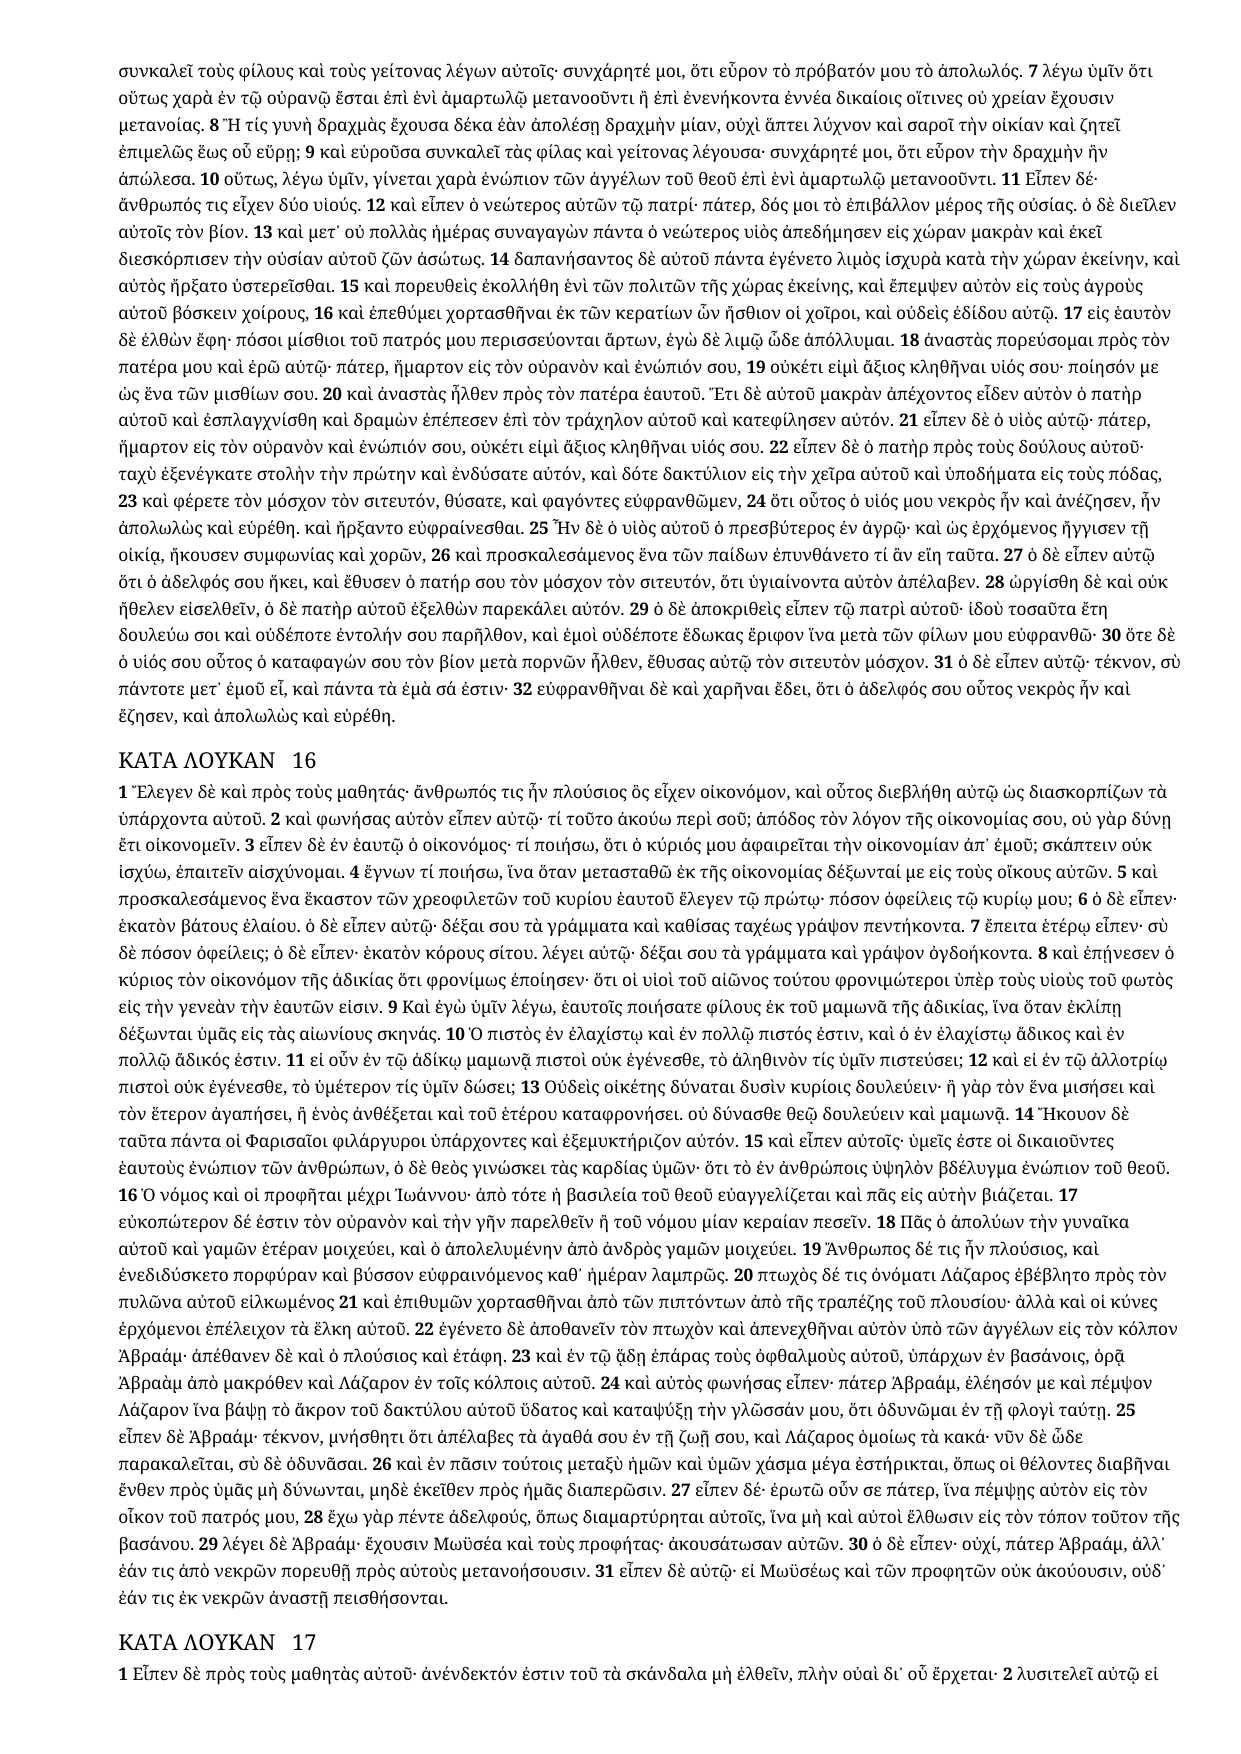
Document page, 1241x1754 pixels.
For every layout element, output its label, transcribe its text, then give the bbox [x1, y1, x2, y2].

text 1 Εἶπεν δὲ πρὸς τοὺς μαθητὰς αὐτοῦ· ἀνένδεκτόν ἐστιν τοῦ τὰ σκάνδαλα μὴ ἐλθεῖν, πλὴν οὐαὶ δι᾽ οὗ ἔρχεται· 2 λυσιτελεῖ αὐτῷ εἰ [118, 1662, 1181, 1685]
text 1 Ἔλεγεν δὲ καὶ πρὸς τοὺς μαθητάς· ἄνθρωπός τις ἦν πλούσιος ὃς εἶχεν οἰκονόμον, καὶ οὗτος διεβλήθη αὐτῷ ὡς διασκορπίζων τὰ ὑπάρχοντα αὐτοῦ. 2 καὶ φωνήσας αὐτὸν εἶπεν αὐτῷ· τί τοῦτο ἀκούω περὶ σοῦ; ἀπόδος τὸν λόγον τῆς οἰκονομίας σου, οὐ γὰρ δύνῃ ἔτι οἰκονομεῖν. 3 εἶπεν δὲ ἐν ἑαυτῷ ὁ οἰκονόμος· τί ποιήσω, ὅτι ὁ κύριός μου ἀφαιρεῖται τὴν οἰκονομίαν ἀπ᾽ ἐμοῦ; σκάπτειν οὐκ ἰσχύω, ἐπαιτεῖν αἰσχύνομαι. 4 ἔγνων τί ποιήσω, ἵνα ὅταν μετασταθῶ ἐκ τῆς οἰκονομίας δέξωνταί με εἰς τοὺς οἴκους αὐτῶν. 5 καὶ προσκαλεσάμενος ἕνα ἕκαστον τῶν χρεοφιλετῶν τοῦ κυρίου ἑαυτοῦ ἔλεγεν τῷ πρώτῳ· πόσον ὀφείλεις τῷ κυρίῳ μου; 6 ὁ δὲ εἶπεν· ἑκατὸν βάτους ἐλαίου. ὁ δὲ εἶπεν αὐτῷ· δέξαι σου τὰ γράμματα καὶ καθίσας ταχέως γράψον πεντήκοντα. 7 ἔπειτα ἑτέρῳ εἶπεν· σὺ δὲ πόσον ὀφείλεις; ὁ δὲ εἶπεν· ἑκατὸν κόρους σίτου. λέγει αὐτῷ· δέξαι σου τὰ γράμματα καὶ γράψον ὀγδοήκοντα. 8 καὶ ἐπῄνεσεν ὁ κύριος τὸν οἰκονόμον τῆς ἀδικίας ὅτι φρονίμως ἐποίησεν· ὅτι οἱ υἱοὶ τοῦ αἰῶνος τούτου φρονιμώτεροι ὑπὲρ τοὺς υἱοὺς τοῦ φωτὸς εἰς τὴν γενεὰν τὴν ἑαυτῶν εἰσιν. 9 Καὶ ἐγὼ ὑμῖν λέγω, ἑαυτοῖς ποιήσατε φίλους ἐκ τοῦ μαμωνᾶ τῆς ἀδικίας, ἵνα ὅταν ἐκλίπῃ δέξωνται ὑμᾶς εἰς τὰς αἰωνίους σκηνάς. 10 Ὁ πιστὸς ἐν ἐλαχίστῳ καὶ ἐν πολλῷ πιστός ἐστιν, καὶ ὁ ἐν ἐλαχίστῳ ἄδικος καὶ ἐν πολλῷ ἄδικός ἐστιν. 11 εἰ οὖν ἐν τῷ ἀδίκῳ μαμωνᾷ πιστοὶ οὐκ ἐγένεσθε, τὸ ἀληθινὸν τίς ὑμῖν πιστεύσει; 12 καὶ εἰ ἐν τῷ ἀλλοτρίῳ πιστοὶ οὐκ ἐγένεσθε, τὸ ὑμέτερον τίς ὑμῖν δώσει; 13 Οὐδεὶς οἰκέτης δύναται δυσὶν κυρίοις δουλεύειν· ἢ γὰρ τὸν ἕνα μισήσει καὶ τὸν ἕτερον ἀγαπήσει, ἢ ἑνὸς ἀνθέξεται καὶ τοῦ ἑτέρου καταφρονήσει. οὐ δύνασθε θεῷ δουλεύειν καὶ μαμωνᾷ. 14 Ἤκουον δὲ ταῦτα πάντα οἱ Φαρισαῖοι φιλάργυροι ὑπάρχοντες καὶ ἐξεμυκτήριζον αὐτόν. 15 καὶ εἶπεν αὐτοῖς· ὑμεῖς ἐστε οἱ δικαιοῦντες ἑαυτοὺς ἐνώπιον τῶν ἀνθρώπων, ὁ δὲ θεὸς γινώσκει τὰς καρδίας ὑμῶν· ὅτι τὸ ἐν ἀνθρώποις ὑψηλὸν βδέλυγμα ἐνώπιον τοῦ θεοῦ. 16 Ὁ νόμος καὶ οἱ προφῆται μέχρι Ἰωάννου· ἀπὸ τότε ἡ βασιλεία τοῦ θεοῦ εὐαγγελίζεται καὶ πᾶς εἰς αὐτὴν βιάζεται. 17 εὐκοπώτερον δέ ἐστιν τὸν οὐρανὸν καὶ τὴν γῆν παρελθεῖν ἢ τοῦ νόμου μίαν κεραίαν πεσεῖν. 18 Πᾶς ὁ ἀπολύων τὴν γυναῖκα αὐτοῦ καὶ γαμῶν ἑτέραν μοιχεύει, καὶ ὁ ἀπολελυμένην ἀπὸ ἀνδρὸς γαμῶν μοιχεύει. 19 Ἄνθρωπος δέ τις ἦν πλούσιος, καὶ ἐνεδιδύσκετο πορφύραν καὶ βύσσον εὐφραινόμενος καθ᾽ ἡμέραν λαμπρῶς. 20 πτωχὸς δέ τις ὀνόματι Λάζαρος ἐβέβλητο πρὸς τὸν πυλῶνα αὐτοῦ εἱλκωμένος 21 καὶ ἐπιθυμῶν χορτασθῆναι ἀπὸ τῶν πιπτόντων ἀπὸ τῆς τραπέζης τοῦ πλουσίου· ἀλλὰ καὶ οἱ κύνες ἐρχόμενοι ἐπέλειχον τὰ ἕλκη αὐτοῦ. 22 ἐγένετο δὲ ἀποθανεῖν τὸν πτωχὸν καὶ ἀπενεχθῆναι αὐτὸν ὑπὸ τῶν ἀγγέλων εἰς τὸν κόλπον Ἀβραάμ· ἀπέθανεν δὲ καὶ ὁ πλούσιος καὶ ἐτάφη. 23 καὶ ἐν τῷ ᾅδῃ ἐπάρας τοὺς ὀφθαλμοὺς αὐτοῦ, ὑπάρχων ἐν βασάνοις, ὁρᾷ Ἀβραὰμ ἀπὸ μακρόθεν καὶ Λάζαρον ἐν τοῖς κόλποις αὐτοῦ. 24 καὶ αὐτὸς φωνήσας εἶπεν· πάτερ Ἀβραάμ, ἐλέησόν με καὶ πέμψον Λάζαρον ἵνα βάψῃ τὸ ἄκρον τοῦ δακτύλου αὐτοῦ ὕδατος καὶ καταψύξῃ τὴν γλῶσσάν μου, ὅτι ὀδυνῶμαι ἐν τῇ φλογὶ ταύτῃ. 25 εἶπεν δὲ Ἀβραάμ· τέκνον, μνήσθητι ὅτι ἀπέλαβες τὰ ἀγαθά σου ἐν τῇ ζωῇ σου, καὶ Λάζαρος ὁμοίως τὰ κακά· νῦν δὲ ὧδε παρακαλεῖται, σὺ δὲ ὀδυνᾶσαι. 26 καὶ ἐν πᾶσιν τούτοις μεταξὺ ἡμῶν καὶ ὑμῶν χάσμα μέγα ἐστήρικται, ὅπως οἱ θέλοντες διαβῆναι ἔνθεν πρὸς ὑμᾶς μὴ δύνωνται, μηδὲ ἐκεῖθεν πρὸς ἡμᾶς διαπερῶσιν. 27 εἶπεν δέ· ἐρωτῶ οὖν σε πάτερ, ἵνα πέμψῃς αὐτὸν εἰς τὸν οἶκον τοῦ πατρός μου, 28 ἔχω γὰρ πέντε ἀδελφούς, ὅπως διαμαρτύρηται αὐτοῖς, ἵνα μὴ καὶ αὐτοὶ ἔλθωσιν εἰς τὸν τόπον τοῦτον τῆς βασάνου. 29 λέγει δὲ Ἀβραάμ· ἔχουσιν Μωϋσέα καὶ τοὺς προφήτας· ἀκουσάτωσαν αὐτῶν. 30 ὁ δὲ εἶπεν· οὐχί, πάτερ Ἀβραάμ, ἀλλ᾽ ἐάν τις ἀπὸ νεκρῶν πορευθῇ πρὸς αὐτοὺς μετανοήσουσιν. 31 εἶπεν δὲ αὐτῷ· εἰ Μωϋσέως καὶ τῶν προφητῶν οὐκ ἀκούουσιν, οὐδ᾽ ἐάν τις ἐκ νεκρῶν ἀναστῇ πεισθήσονται. [118, 780, 1181, 1609]
text ΚΑΤΑ ΛΟΥΚΑΝ 17 [118, 1627, 1181, 1657]
text συνκαλεῖ τοὺς φίλους καὶ τοὺς γείτονας λέγων αὐτοῖς· συνχάρητέ μοι, ὅτι εὗρον τὸ πρόβατόν μου τὸ ἀπολωλός. 7 λέγω ὑμῖν ὅτι οὕτως χαρὰ ἐν τῷ οὐρανῷ ἔσται ἐπὶ ἑνὶ ἁμαρτωλῷ μετανοοῦντι ἢ ἐπὶ ἐνενήκοντα ἐννέα δικαίοις οἵτινες οὐ χρείαν ἔχουσιν μετανοίας. 8 Ἢ τίς γυνὴ δραχμὰς ἔχουσα δέκα ἐὰν ἀπολέσῃ δραχμὴν μίαν, οὐχὶ ἅπτει λύχνον καὶ σαροῖ τὴν οἰκίαν καὶ ζητεῖ ἐπιμελῶς ἕως οὗ εὕρῃ; 9 καὶ εὑροῦσα συνκαλεῖ τὰς φίλας καὶ γείτονας λέγουσα· συνχάρητέ μοι, ὅτι εὗρον τὴν δραχμὴν ἣν ἀπώλεσα. 10 οὕτως, λέγω ὑμῖν, γίνεται χαρὰ ἐνώπιον τῶν ἀγγέλων τοῦ θεοῦ ἐπὶ ἑνὶ ἁμαρτωλῷ μετανοοῦντι. 11 Εἶπεν δέ· ἄνθρωπός τις εἶχεν δύο υἱούς. 12 καὶ εἶπεν ὁ νεώτερος αὐτῶν τῷ πατρί· πάτερ, δός μοι τὸ ἐπιβάλλον μέρος τῆς οὐσίας. ὁ δὲ διεῖλεν αὐτοῖς τὸν βίον. 13 καὶ μετ᾽ οὐ πολλὰς ἡμέρας συναγαγὼν πάντα ὁ νεώτερος υἱὸς ἀπεδήμησεν εἰς χώραν μακρὰν καὶ ἐκεῖ διεσκόρπισεν τὴν οὐσίαν αὐτοῦ ζῶν ἀσώτως. 14 δαπανήσαντος δὲ αὐτοῦ πάντα ἐγένετο λιμὸς ἰσχυρὰ κατὰ τὴν χώραν ἐκείνην, καὶ αὐτὸς ἤρξατο ὑστερεῖσθαι. 15 καὶ πορευθεὶς ἐκολλήθη ἑνὶ τῶν πολιτῶν τῆς χώρας ἐκείνης, καὶ ἔπεμψεν αὐτὸν εἰς τοὺς ἀγροὺς αὐτοῦ βόσκειν χοίρους, 16 καὶ ἐπεθύμει χορτασθῆναι ἐκ τῶν κερατίων ὧν ἤσθιον οἱ χοῖροι, καὶ οὐδεὶς ἐδίδου αὐτῷ. 17 εἰς ἑαυτὸν δὲ ἐλθὼν ἔφη· πόσοι μίσθιοι τοῦ πατρός μου περισσεύονται ἄρτων, ἐγὼ δὲ λιμῷ ὧδε ἀπόλλυμαι. 18 ἀναστὰς πορεύσομαι πρὸς τὸν πατέρα μου καὶ ἐρῶ αὐτῷ· πάτερ, ἥμαρτον εἰς τὸν οὐρανὸν καὶ ἐνώπιόν σου, 19 οὐκέτι εἰμὶ ἄξιος κληθῆναι υἱός σου· ποίησόν με ὡς ἕνα τῶν μισθίων σου. 20 καὶ ἀναστὰς ἦλθεν πρὸς τὸν πατέρα ἑαυτοῦ. Ἔτι δὲ αὐτοῦ μακρὰν ἀπέχοντος εἶδεν αὐτὸν ὁ πατὴρ αὐτοῦ καὶ ἐσπλαγχνίσθη καὶ δραμὼν ἐπέπεσεν ἐπὶ τὸν τράχηλον αὐτοῦ καὶ κατεφίλησεν αὐτόν. 21 εἶπεν δὲ ὁ υἱὸς αὐτῷ· πάτερ, ἥμαρτον εἰς τὸν οὐρανὸν καὶ ἐνώπιόν σου, οὐκέτι εἰμὶ ἄξιος κληθῆναι υἱός σου. 22 εἶπεν δὲ ὁ πατὴρ πρὸς τοὺς δούλους αὐτοῦ· ταχὺ ἐξενέγκατε στολὴν τὴν πρώτην καὶ ἐνδύσατε αὐτόν, καὶ δότε δακτύλιον εἰς τὴν χεῖρα αὐτοῦ καὶ ὑποδήματα εἰς τοὺς πόδας, 23 καὶ φέρετε τὸν μόσχον τὸν σιτευτόν, θύσατε, καὶ φαγόντες εὐφρανθῶμεν, 24 ὅτι οὗτος ὁ υἱός μου νεκρὸς ἦν καὶ ἀνέζησεν, ἦν ἀπολωλὼς καὶ εὑρέθη. καὶ ἤρξαντο εὐφραίνεσθαι. 25 Ἦν δὲ ὁ υἱὸς αὐτοῦ ὁ πρεσβύτερος ἐν ἀγρῷ· καὶ ὡς ἐρχόμενος ἤγγισεν τῇ οἰκίᾳ, ἤκουσεν συμφωνίας καὶ χορῶν, 26 καὶ προσκαλεσάμενος ἕνα τῶν παίδων ἐπυνθάνετο τί ἂν εἴη ταῦτα. 27 ὁ δὲ εἶπεν αὐτῷ ὅτι ὁ ἀδελφός σου ἥκει, καὶ ἔθυσεν ὁ πατήρ σου τὸν μόσχον τὸν σιτευτόν, ὅτι ὑγιαίνοντα αὐτὸν ἀπέλαβεν. 28 ὠργίσθη δὲ καὶ οὐκ ἤθελεν εἰσελθεῖν, ὁ δὲ πατὴρ αὐτοῦ ἐξελθὼν παρεκάλει αὐτόν. 29 ὁ δὲ ἀποκριθεὶς εἶπεν τῷ πατρὶ αὐτοῦ· ἰδοὺ τοσαῦτα ἔτη δουλεύω σοι καὶ οὐδέποτε ἐντολήν σου παρῆλθον, καὶ ἐμοὶ οὐδέποτε ἔδωκας ἔριφον ἵνα μετὰ τῶν φίλων μου εὐφρανθῶ· 30 ὅτε δὲ ὁ υἱός σου οὗτος ὁ καταφαγών σου τὸν βίον μετὰ πορνῶν ἦλθεν, ἔθυσας αὐτῷ τὸν σιτευτὸν μόσχον. 31 ὁ δὲ εἶπεν αὐτῷ· τέκνον, σὺ πάντοτε μετ᾽ ἐμοῦ εἶ, καὶ πάντα τὰ ἐμὰ σά ἐστιν· 32 εὐφρανθῆναι δὲ καὶ χαρῆναι ἔδει, ὅτι ὁ ἀδελφός σου οὗτος νεκρὸς ἦν καὶ ἔζησεν, καὶ ἀπολωλὼς καὶ εὑρέθη. [118, 59, 1181, 727]
text ΚΑΤΑ ΛΟΥΚΑΝ 16 [118, 746, 1181, 775]
